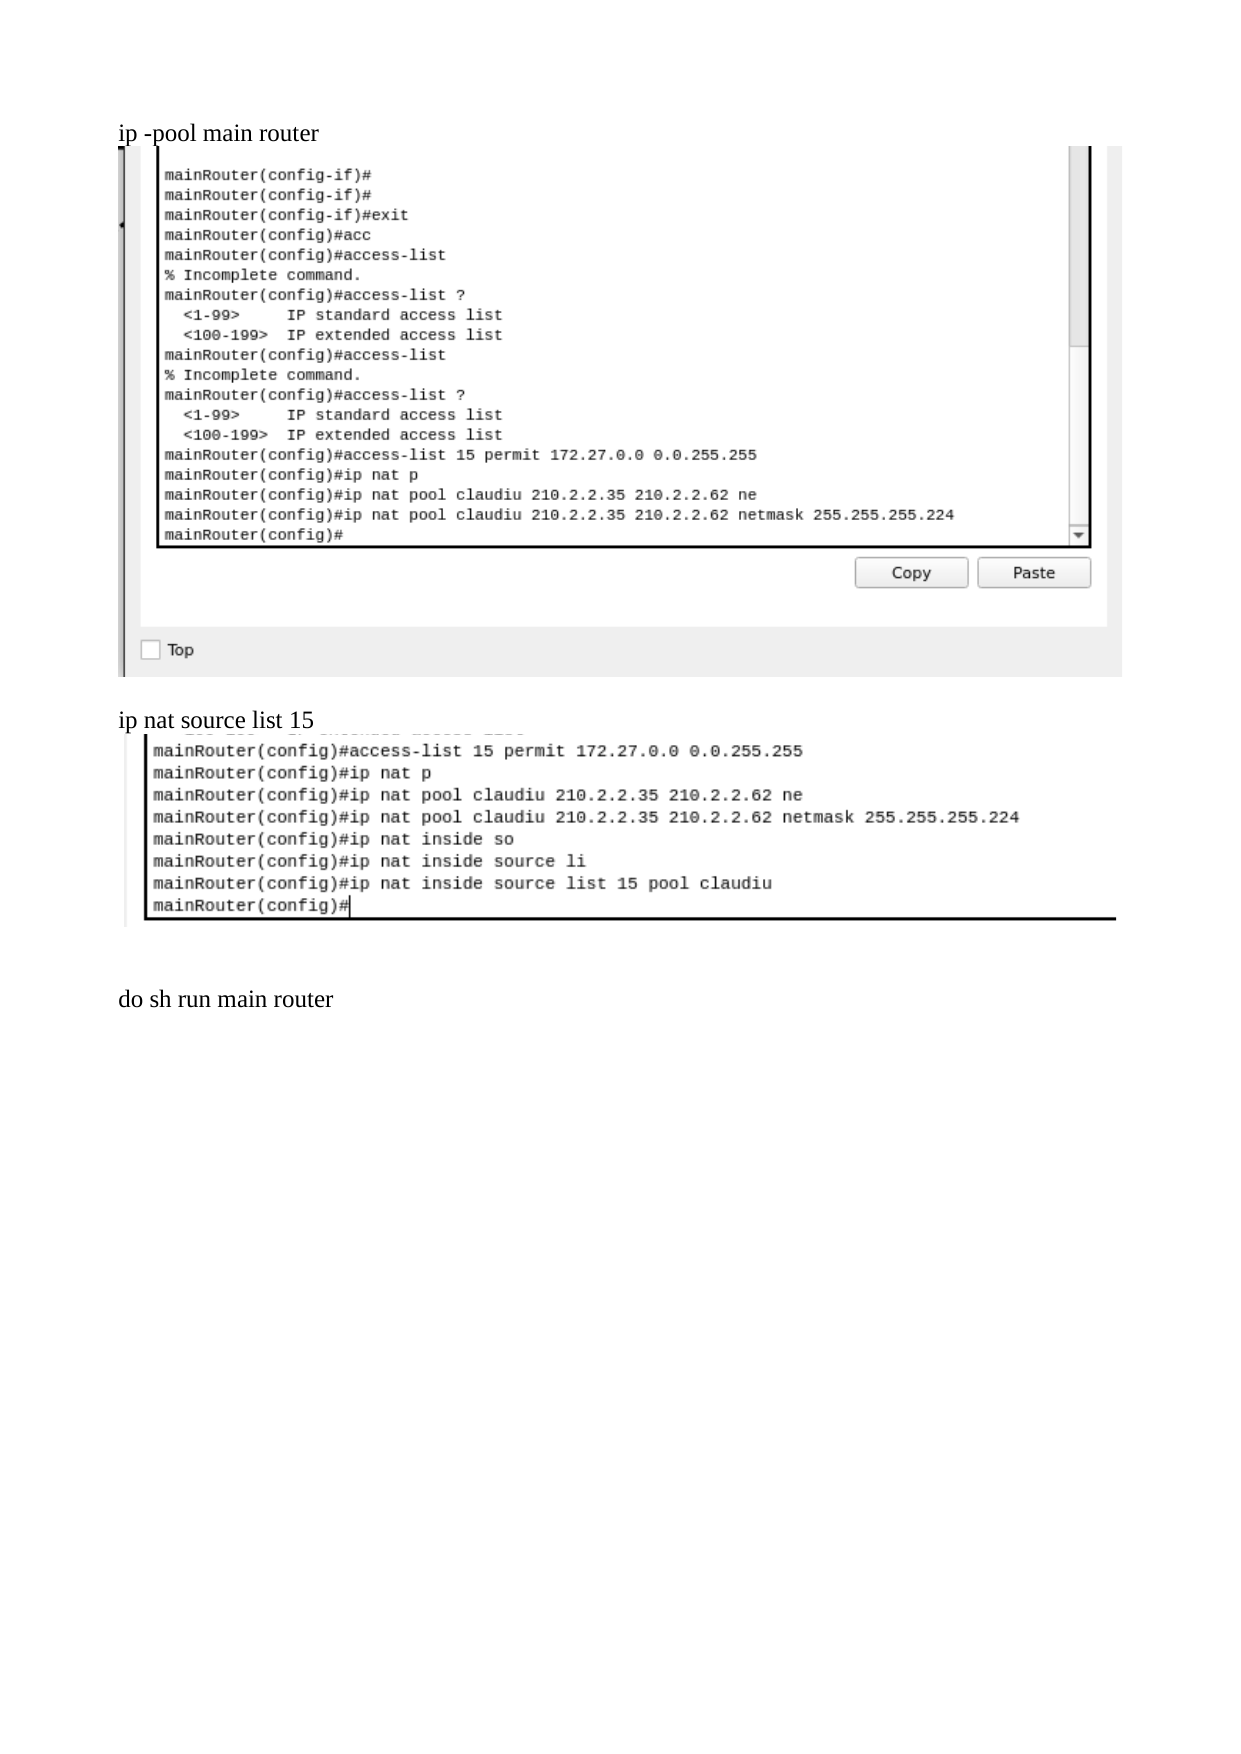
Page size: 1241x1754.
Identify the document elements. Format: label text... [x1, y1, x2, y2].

picture [118, 146, 1123, 677]
text ip -pool main router [118, 118, 1122, 146]
picture [124, 734, 1117, 927]
text ip nat source list 15 [118, 705, 1122, 734]
text do sh run main router [118, 984, 1122, 1012]
